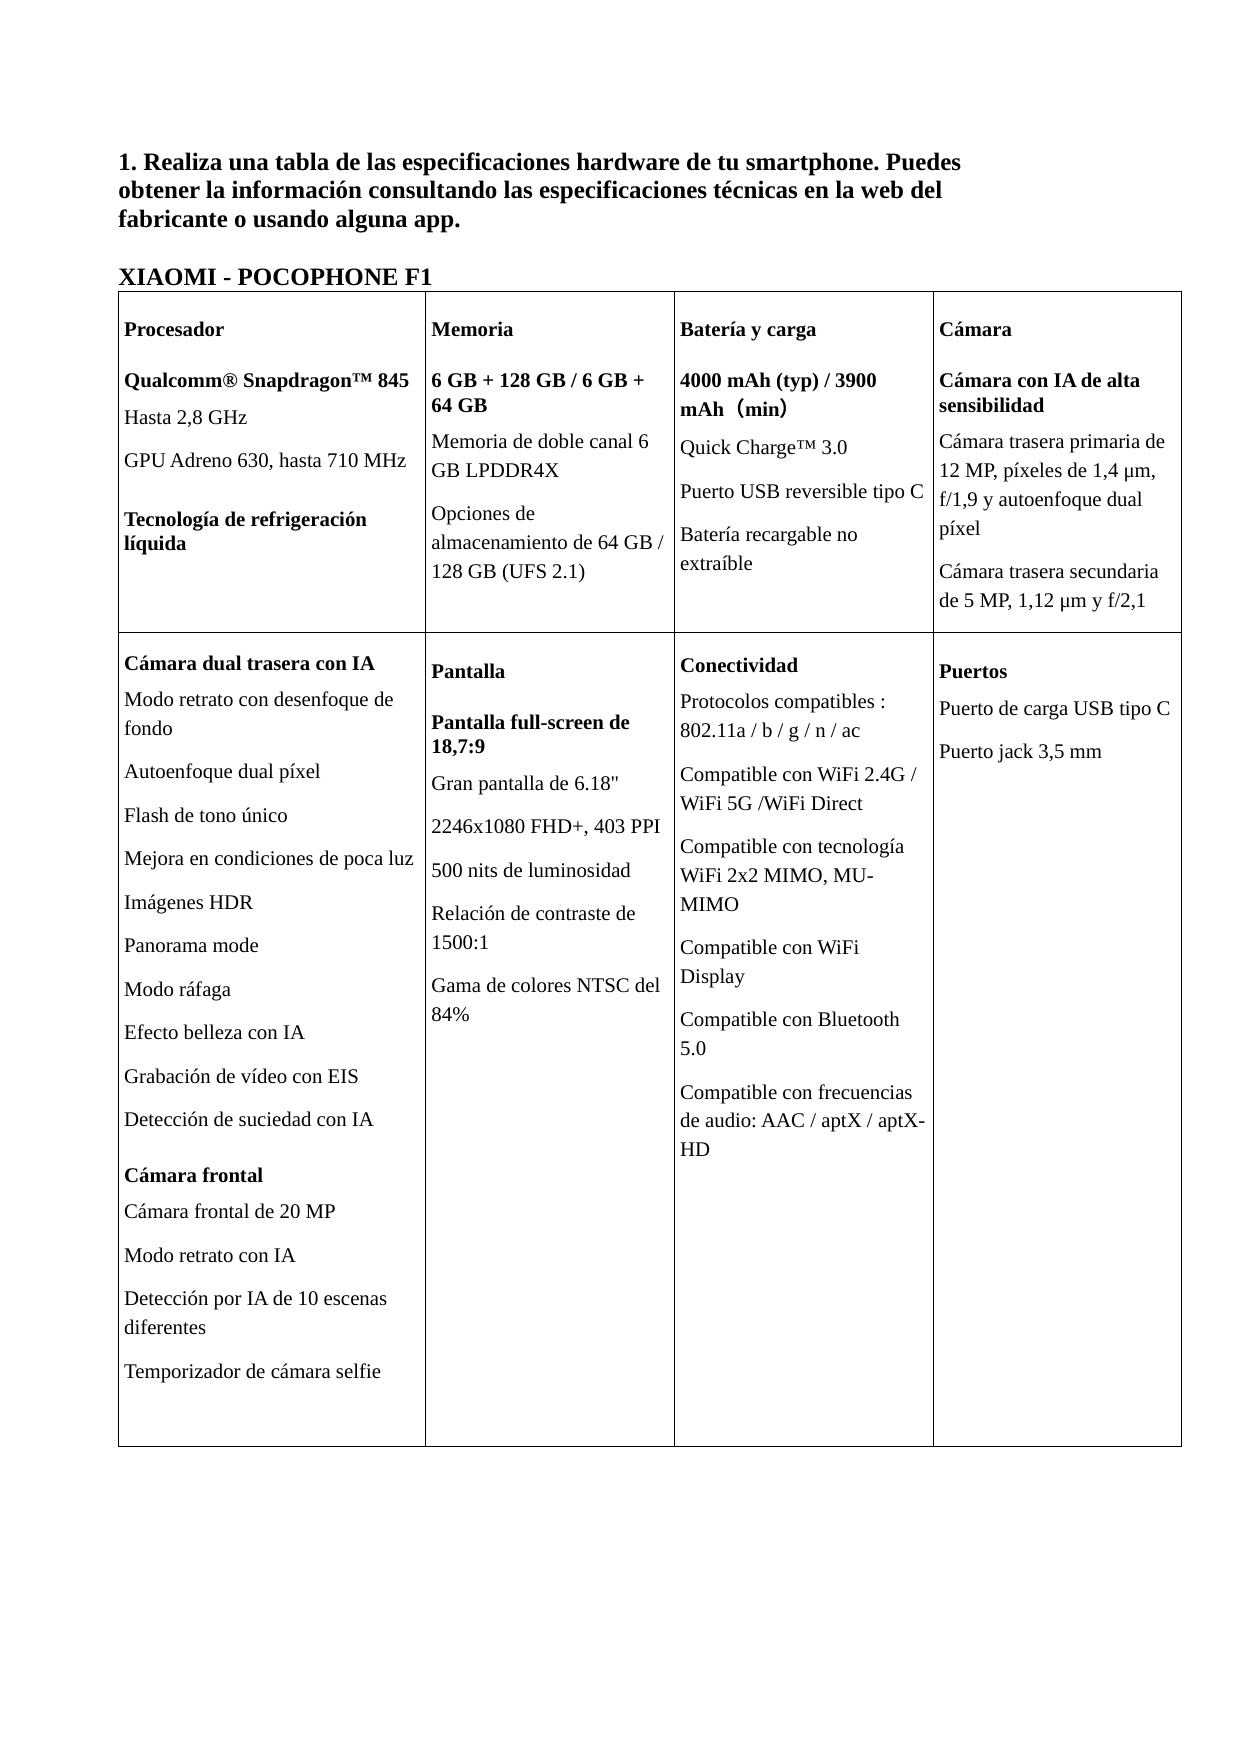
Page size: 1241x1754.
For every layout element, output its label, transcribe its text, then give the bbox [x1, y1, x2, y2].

table_cell Puertos Puerto de carga USB tipo C Puerto jack 3,5 mm [934, 633, 1181, 1446]
text fabricante o usando alguna app. [118, 204, 1122, 233]
table_cell Conectividad Protocolos compatibles : 802.11a / b / g / n / ac Compatible con WiFi 2.4G / WiFi 5G /WiFi Direct Compatible con tecnología WiFi 2x2 MIMO, MU-MIMO Compatible con WiFi Display Compatible con Bluetooth 5.0 Compatible con frecuencias de audio: AAC / aptX / aptX-HD [675, 633, 933, 1446]
text obtener la información consultando las especificaciones técnicas en la web del [118, 176, 1122, 204]
text XIAOMI - POCOPHONE F1 [118, 262, 1122, 291]
table_cell Pantalla Pantalla full-screen de 18,7:9 Gran pantalla de 6.18" 2246x1080 FHD+, 403 PPI 500 nits de luminosidad Relación de contraste de 1500:1 Gama de colores NTSC del 84% [426, 633, 674, 1446]
table_header Batería y carga 4000 mAh (typ) / 3900 mAh（min） Quick Charge™ 3.0 Puerto USB reversible tipo C Batería recargable no extraíble [675, 292, 933, 632]
table_cell Cámara dual trasera con IA Modo retrato con desenfoque de fondo Autoenfoque dual píxel Flash de tono único Mejora en condiciones de poca luz Imágenes HDR Panorama mode Modo ráfaga Efecto belleza con IA Grabación de vídeo con EIS Detección de suciedad con IA Cámara frontal Cámara frontal de 20 MP Modo retrato con IA Detección por IA de 10 escenas diferentes Temporizador de cámara selfie [119, 633, 425, 1446]
table_header Cámara Cámara con IA de alta sensibilidad Cámara trasera primaria de 12 MP, píxeles de 1,4 μm, f/1,9 y autoenfoque dual píxel Cámara trasera secundaria de 5 MP, 1,12 μm y f/2,1 [934, 292, 1181, 632]
table_header Procesador Qualcomm® Snapdragon™ 845 Hasta 2,8 GHz GPU Adreno 630, hasta 710 MHz Tecnología de refrigeración líquida [119, 292, 425, 632]
table_header Memoria 6 GB + 128 GB / 6 GB + 64 GB Memoria de doble canal 6 GB LPDDR4X Opciones de almacenamiento de 64 GB / 128 GB (UFS 2.1) [426, 292, 674, 632]
text 1. Realiza una tabla de las especificaciones hardware de tu smartphone. Puedes [118, 147, 1122, 176]
